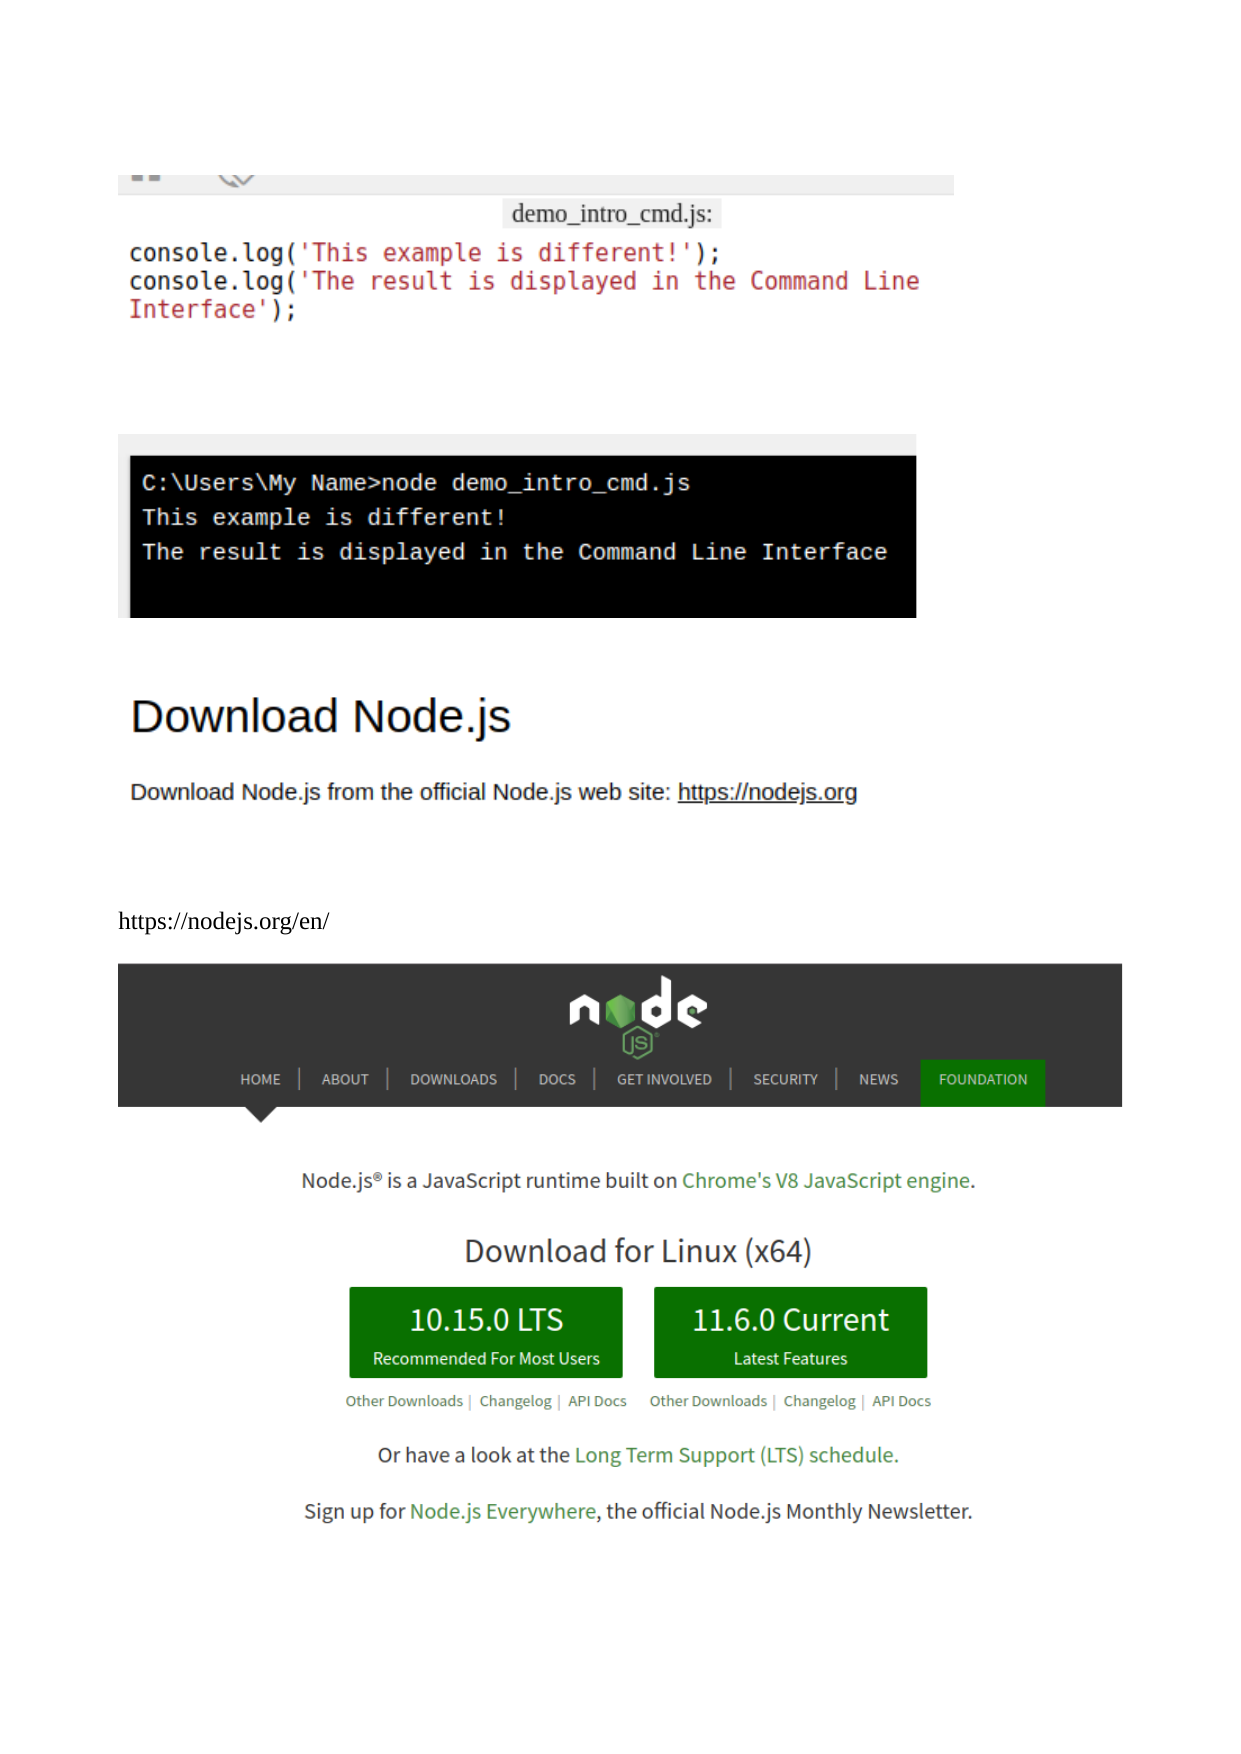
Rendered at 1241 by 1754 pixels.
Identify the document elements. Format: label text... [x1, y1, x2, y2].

picture [118, 434, 917, 618]
picture [118, 675, 890, 849]
text https://nodejs.org/en/ [118, 906, 1122, 935]
picture [118, 963, 1123, 1548]
picture [118, 175, 954, 378]
